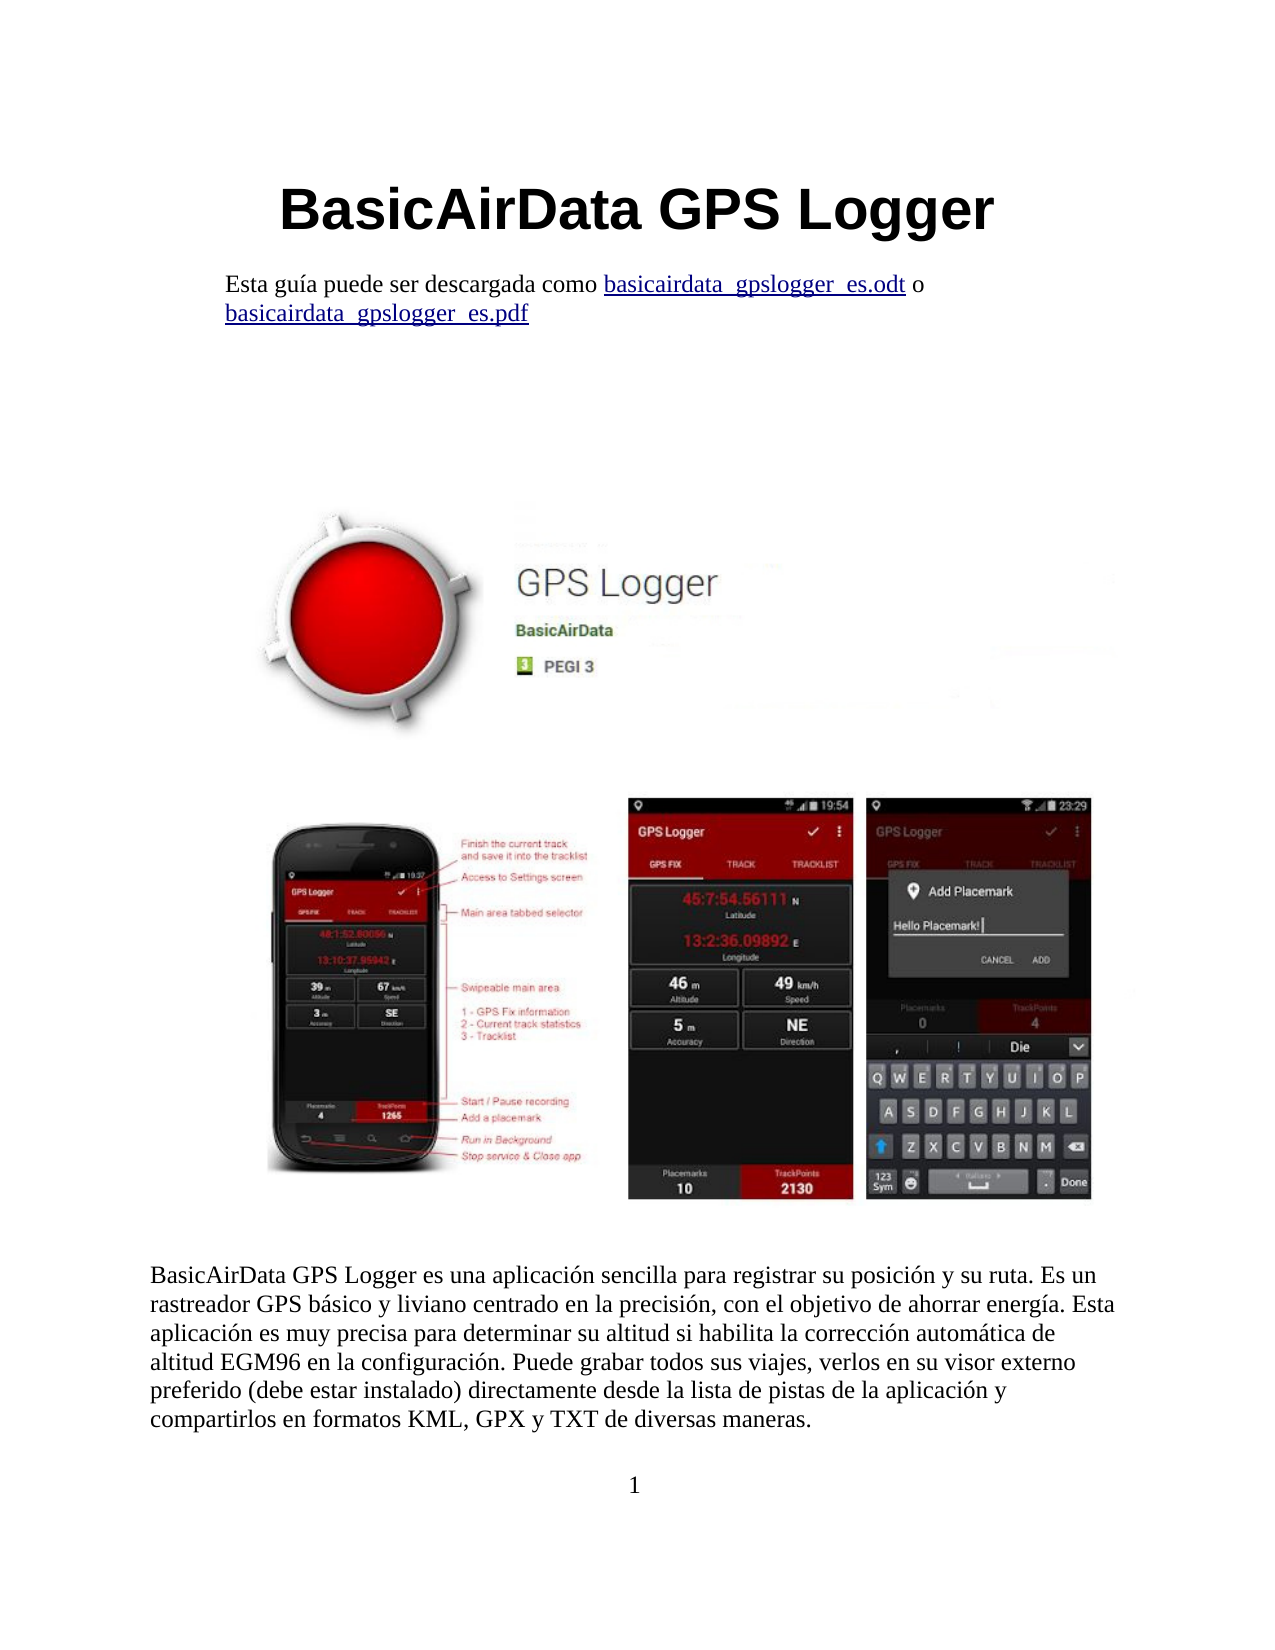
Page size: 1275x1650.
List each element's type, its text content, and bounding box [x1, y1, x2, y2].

text Esta guía puede ser descargada como basicairdata_gpslogger_es.odt o basicairdata_gpslogger_es.pdf [225, 269, 1125, 482]
title BasicAirData GPS Logger [150, 175, 1125, 242]
text BasicAirData GPS Logger es una aplicación sencilla para registrar su posición y su ruta. Es un rastreador GPS básico y liviano centrado en la precisión, con el objetivo de ahorrar energía. Esta aplicación es muy precisa para determinar su altitud si habilita la corrección automática de altitud EGM96 en la configuración. Puede grabar todos sus viajes, verlos en su visor externo preferido (debe estar instalado) directamente desde la lista de pistas de la aplicación y compartirlos en formatos KML, GPX y TXT de diversas maneras. [150, 1261, 1125, 1433]
picture [225, 482, 1143, 1246]
